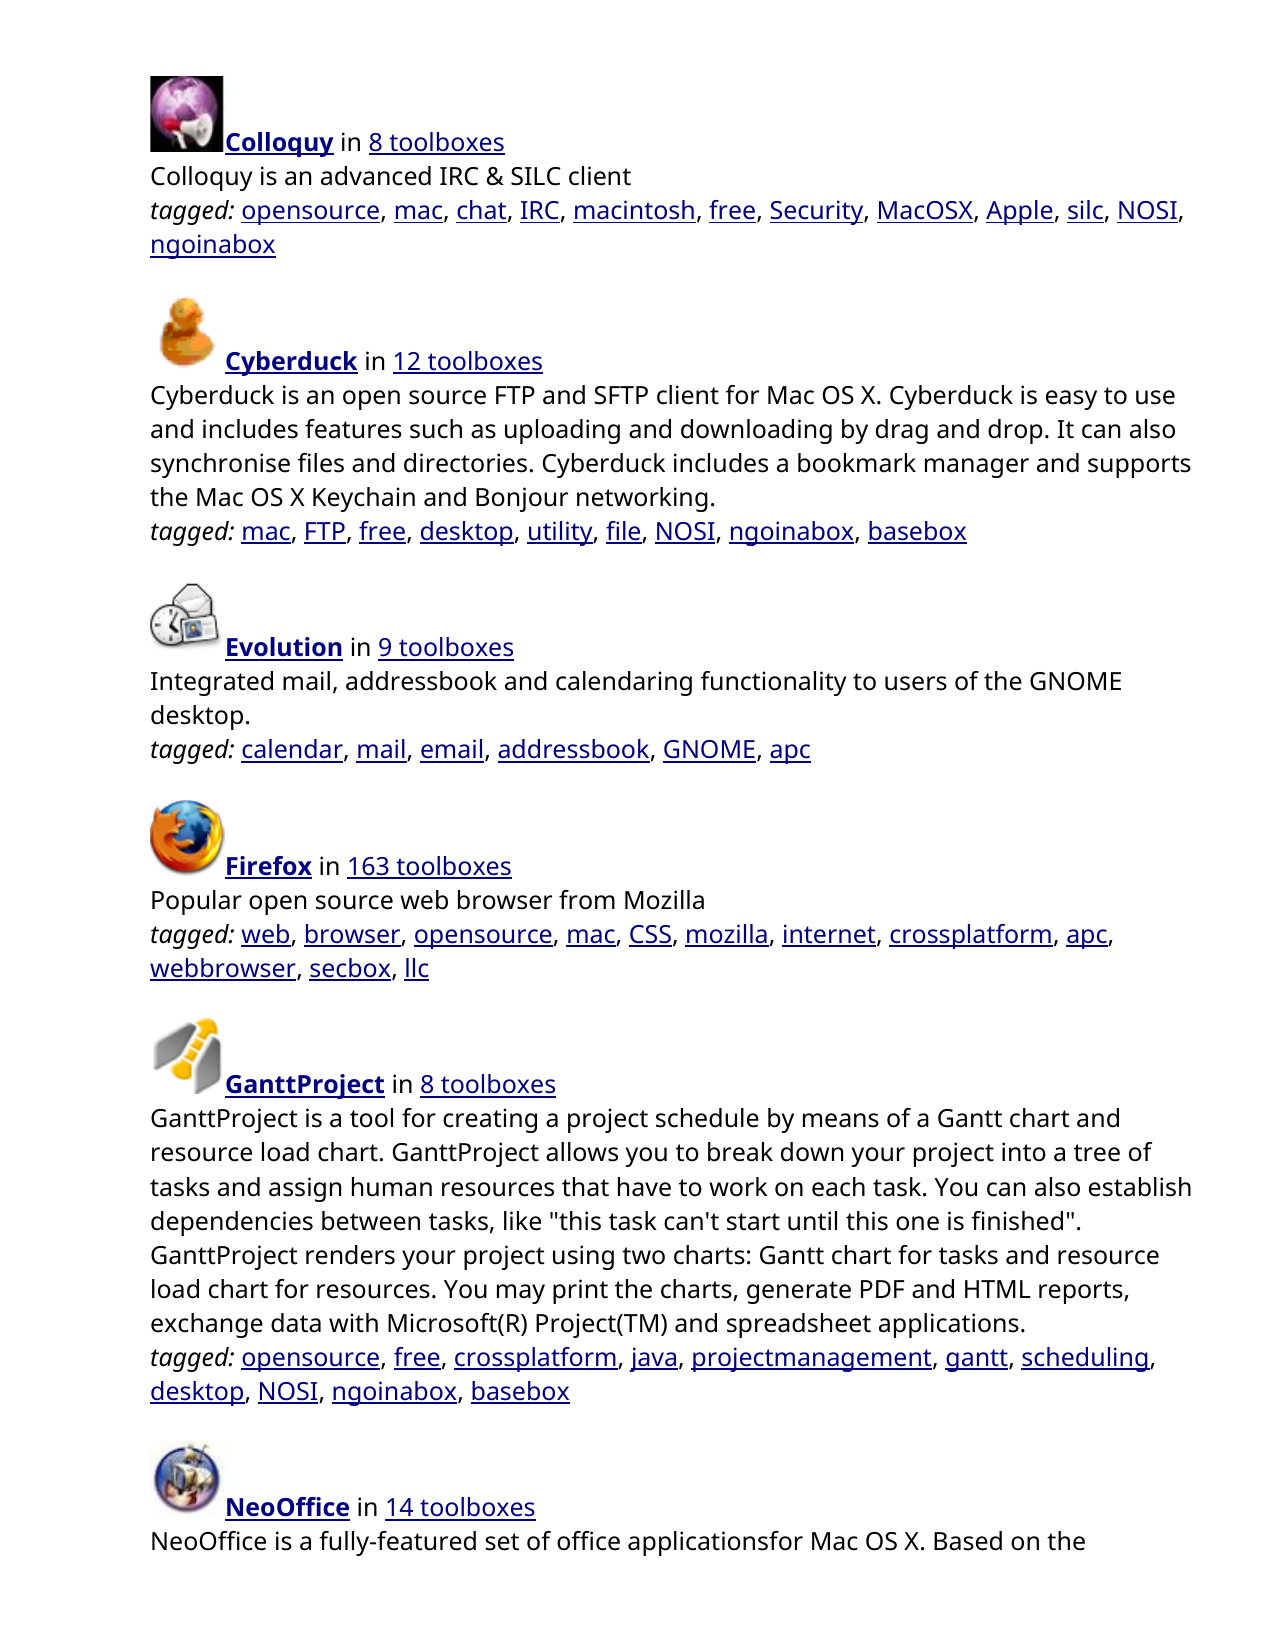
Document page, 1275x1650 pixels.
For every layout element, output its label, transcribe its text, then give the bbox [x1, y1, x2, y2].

text tagged: calendar, mail, email, addressbook, GNOME, apc [150, 732, 1198, 766]
picture [150, 1441, 225, 1517]
text GanttProject in 8 toolboxes [150, 1019, 1198, 1101]
text tagged: opensource, free, crossplatform, java, projectmanagement, gantt, scheduling, desktop, NOSI, ngoinabox, basebox [150, 1339, 1198, 1408]
text Colloquy is an advanced IRC & SILC client [150, 159, 1198, 193]
text NeoOffice is a fully-featured set of office applicationsfor Mac OS X. Based on the [150, 1524, 1198, 1558]
text tagged: web, browser, opensource, mac, CSS, mozilla, internet, crossplatform, apc, webbrowser, secbox, llc [150, 917, 1198, 985]
picture [150, 76, 225, 152]
text NeoOffice in 14 toolboxes [150, 1442, 1198, 1524]
text Evolution in 9 toolboxes [150, 582, 1198, 664]
text Cyberduck in 12 toolboxes [150, 295, 1198, 377]
text GanttProject is a tool for creating a project schedule by means of a Gantt chart and resource load chart. GanttProject allows you to break down your project into a tree of tasks and assign human resources that have to work on each task. You can also establish dependencies between tasks, like "this task can't start until this one is finished". GanttProject renders your project using two charts: Gantt chart for tasks and resource load chart for resources. You may print the charts, generate PDF and HTML reports, exchange data with Microsoft(R) Project(TM) and spreadsheet applications. [150, 1101, 1198, 1339]
text Colloquy in 8 toolboxes [150, 76, 1198, 159]
text Firefox in 163 toolboxes [150, 800, 1198, 882]
text Popular open source web browser from Mozilla [150, 882, 1198, 917]
picture [150, 800, 225, 876]
picture [150, 295, 225, 370]
text Cyberduck is an open source FTP and SFTP client for Mac OS X. Cyberduck is easy to use and includes features such as uploading and downloading by drag and drop. It can also synchronise files and directories. Cyberduck includes a bookmark manager and supports the Mac OS X Keychain and Bonjour networking. [150, 377, 1198, 513]
text tagged: mac, FTP, free, desktop, utility, file, NOSI, ngoinabox, basebox [150, 513, 1198, 548]
picture [150, 581, 225, 657]
picture [150, 1018, 225, 1094]
text tagged: opensource, mac, chat, IRC, macintosh, free, Security, MacOSX, Apple, silc, NOSI, ngoinabox [150, 193, 1198, 261]
text Integrated mail, addressbook and calendaring functionality to users of the GNOME desktop. [150, 664, 1198, 732]
